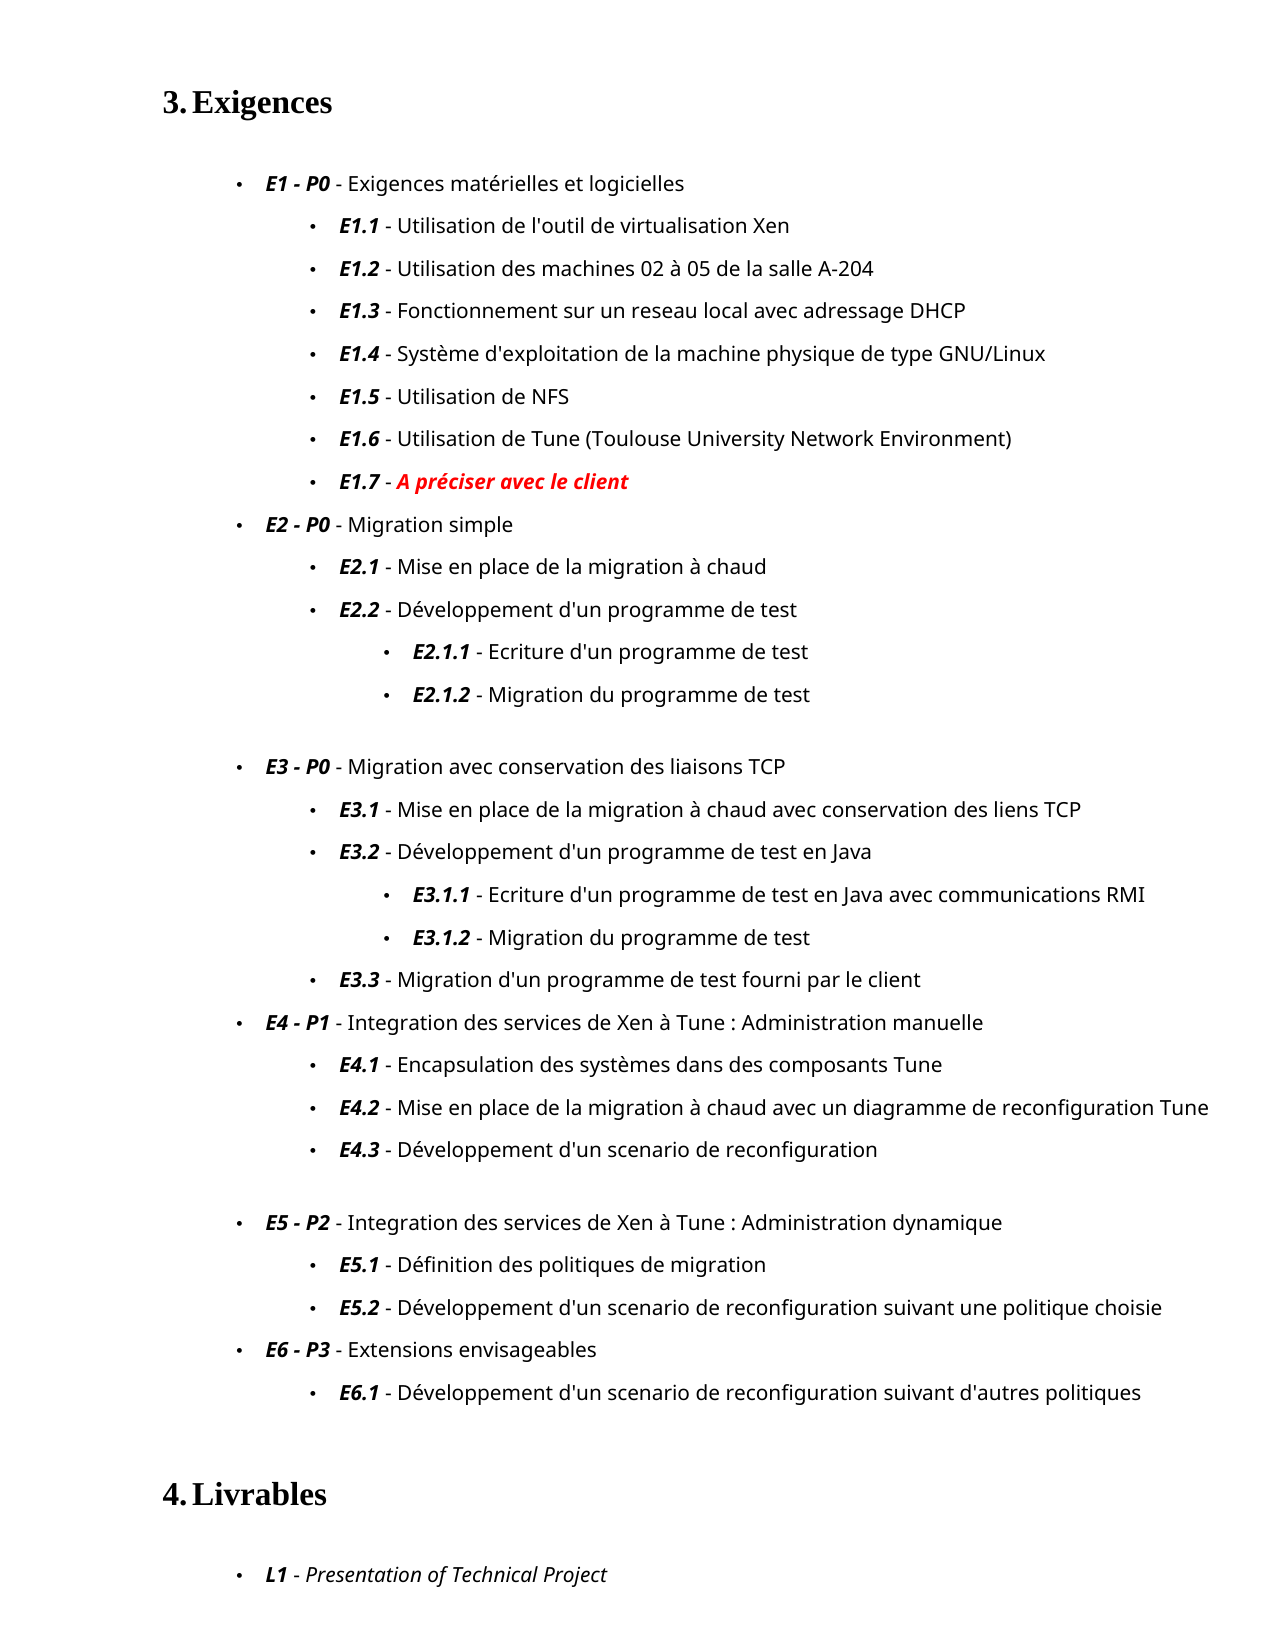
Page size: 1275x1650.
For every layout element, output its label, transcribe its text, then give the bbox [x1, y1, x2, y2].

list E2.1.2 - Migration du programme de test [383, 680, 1216, 708]
list E3.1.2 - Migration du programme de test [383, 923, 1216, 951]
list E4 - P1 - Integration des services de Xen à Tune : Administration manuelle [236, 1008, 1216, 1036]
list E5 - P2 - Integration des services de Xen à Tune : Administration dynamique [236, 1208, 1216, 1236]
list E1.5 - Utilisation de NFS [309, 382, 1216, 410]
subtitle Exigences [162, 84, 1216, 121]
list E4.2 - Mise en place de la migration à chaud avec un diagramme de reconfiguration Tune [309, 1093, 1216, 1121]
list E3.1 - Mise en place de la migration à chaud avec conservation des liens TCP [309, 795, 1216, 823]
list E6.1 - Développement d'un scenario de reconfiguration suivant d'autres politiques [309, 1378, 1216, 1407]
list E1.2 - Utilisation des machines 02 à 05 de la salle A-204 [309, 254, 1216, 282]
list L1 - Presentation of Technical Project [236, 1560, 1216, 1588]
subtitle Livrables [162, 1475, 1216, 1512]
list E1.7 - A préciser avec le client [309, 467, 1216, 496]
list E6 - P3 - Extensions envisageables [236, 1336, 1216, 1364]
list E3.2 - Développement d'un programme de test en Java [309, 837, 1216, 866]
list E2.1.1 - Ecriture d'un programme de test [383, 637, 1216, 666]
list E3 - P0 - Migration avec conservation des liaisons TCP [236, 752, 1216, 781]
list E3.1.1 - Ecriture d'un programme de test en Java avec communications RMI [383, 880, 1216, 908]
list E1.6 - Utilisation de Tune (Toulouse University Network Environment) [309, 424, 1216, 453]
list E2 - P0 - Migration simple [236, 510, 1216, 538]
list E5.2 - Développement d'un scenario de reconfiguration suivant une politique choisie [309, 1293, 1216, 1321]
list E1.4 - Système d'exploitation de la machine physique de type GNU/Linux [309, 339, 1216, 368]
list E3.3 - Migration d'un programme de test fourni par le client [309, 965, 1216, 994]
list E1 - P0 - Exigences matérielles et logicielles [236, 169, 1216, 197]
list E4.3 - Développement d'un scenario de reconfiguration [309, 1136, 1216, 1164]
list E4.1 - Encapsulation des systèmes dans des composants Tune [309, 1050, 1216, 1079]
list E1.3 - Fonctionnement sur un reseau local avec adressage DHCP [309, 297, 1216, 325]
list E2.2 - Développement d'un programme de test [309, 595, 1216, 623]
list E2.1 - Mise en place de la migration à chaud [309, 552, 1216, 581]
list E1.1 - Utilisation de l'outil de virtualisation Xen [309, 211, 1216, 240]
list E5.1 - Définition des politiques de migration [309, 1250, 1216, 1279]
